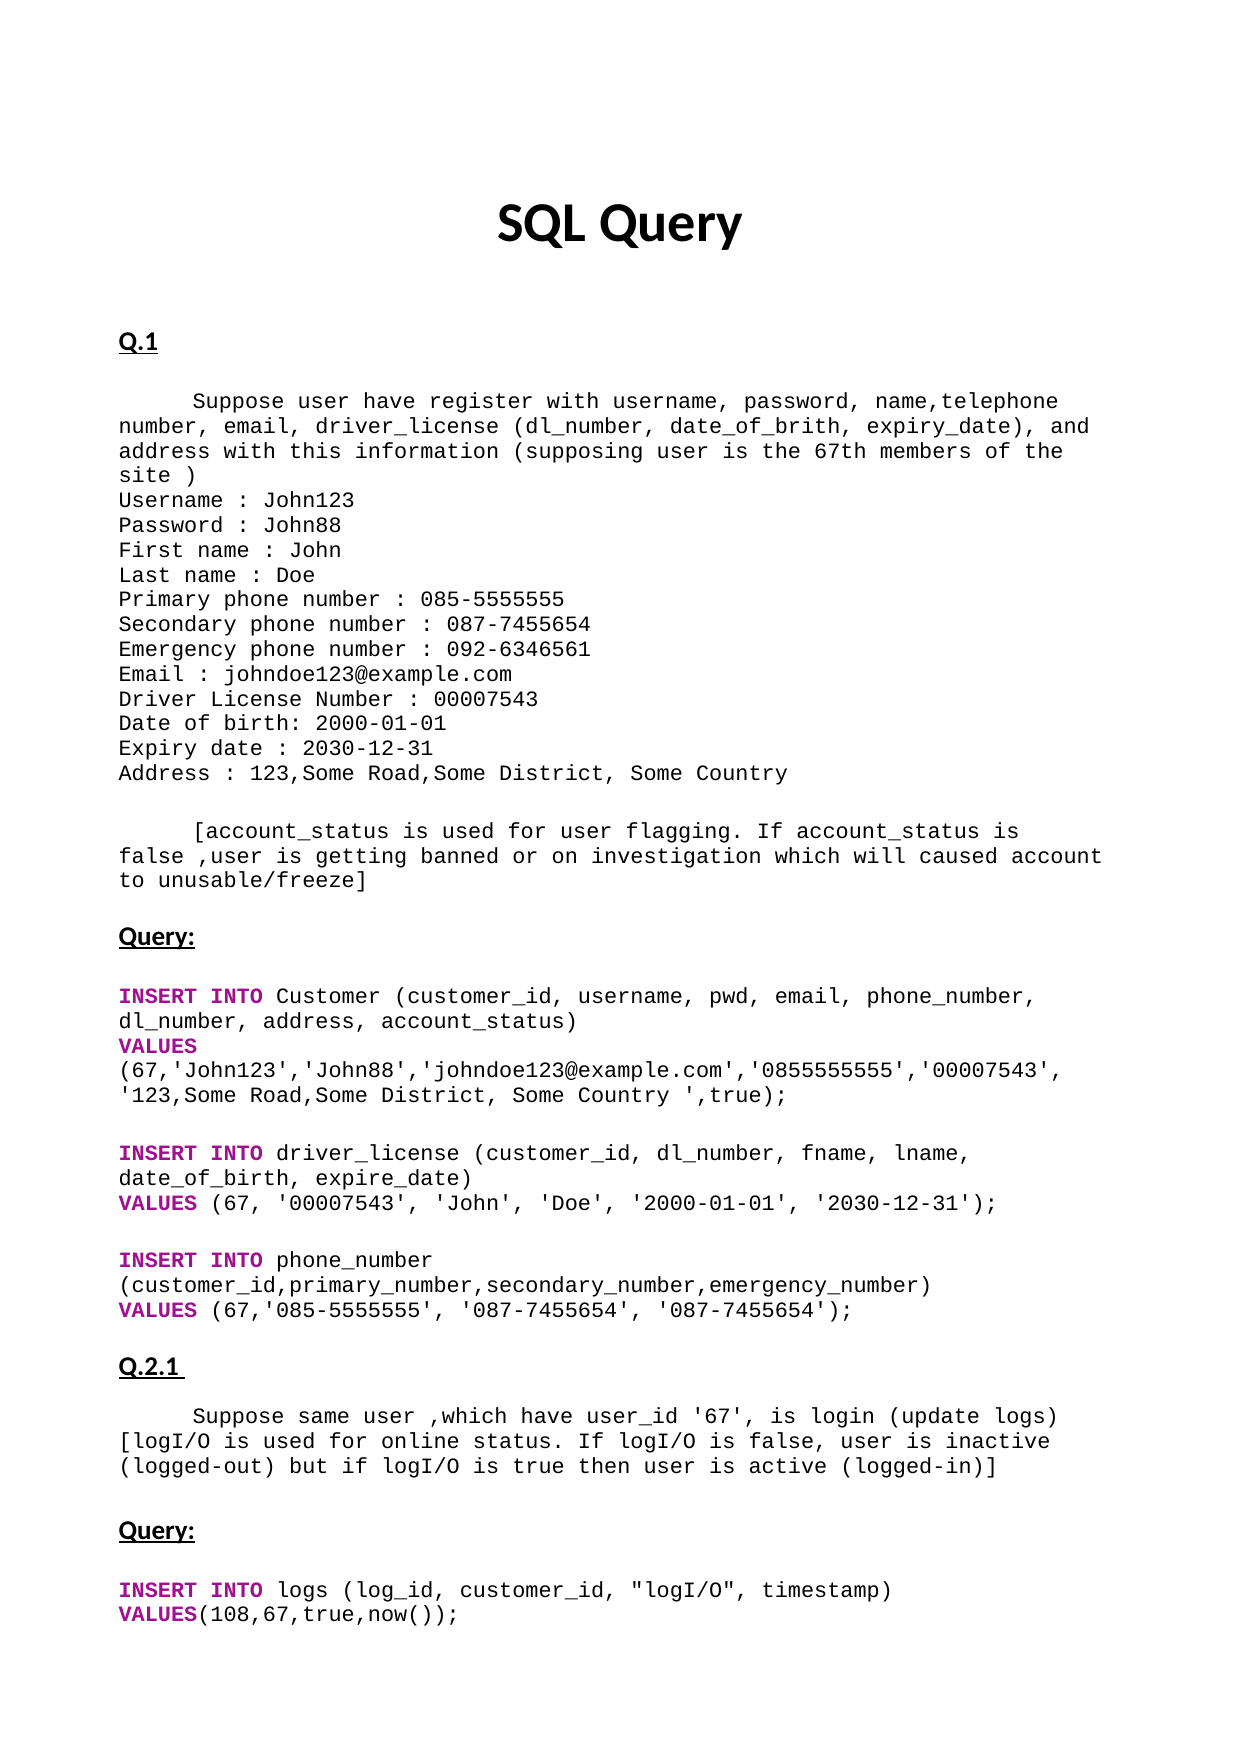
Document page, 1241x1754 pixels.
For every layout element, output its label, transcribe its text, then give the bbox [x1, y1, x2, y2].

text Query: [118, 1513, 1122, 1546]
text Secondary phone number : 087-7455654 [118, 613, 1122, 638]
text Expiry date : 2030-12-31 [118, 737, 1122, 762]
text Email : johndoe123@example.com [118, 663, 1122, 688]
text [account_status is used for user flagging. If account_status is false ,user is getting banned or on investigation which will caused account to unusable/freeze] [118, 820, 1122, 894]
text Suppose same user ,which have user_id '67', is login (update logs) [logI/O is used for online status. If logI/O is false, user is inactive (logged-out) but if logI/O is true then user is active (logged-in)] [118, 1405, 1122, 1480]
text Q.2.1 [118, 1349, 1122, 1382]
text Address : 123,Some Road,Some District, Some Country [118, 762, 1122, 787]
text VALUES (67, '00007543', 'John', 'Doe', '2000-01-01', '2030-12-31'); [118, 1192, 1122, 1217]
text First name : John [118, 539, 1122, 564]
text INSERT INTO Customer (customer_id, username, pwd, email, phone_number, dl_number, address, account_status) [118, 985, 1122, 1035]
text Driver License Number : 00007543 [118, 688, 1122, 713]
text VALUES (67,'085-5555555', '087-7455654', '087-7455654'); [118, 1299, 1122, 1324]
text INSERT INTO logs (log_id, customer_id, "logI/O", timestamp) [118, 1579, 1122, 1604]
text VALUES(108,67,true,now()); [118, 1604, 1122, 1628]
text Suppose user have register with username, password, name,telephone number, email, driver_license (dl_number, date_of_brith, expiry_date), and address with this information (supposing user is the 67th members of the site ) [118, 390, 1122, 489]
text Q.1 [118, 324, 1122, 357]
text Password : John88 [118, 514, 1122, 539]
text Last name : Doe [118, 564, 1122, 589]
text SQL Query [118, 187, 1122, 256]
text INSERT INTO driver_license (customer_id, dl_number, fname, lname, date_of_birth, expire_date) [118, 1142, 1122, 1192]
text '123,Some Road,Some District, Some Country ',true); [118, 1084, 1122, 1109]
text INSERT INTO phone_number (customer_id,primary_number,secondary_number,emergency_number) [118, 1249, 1122, 1299]
text Primary phone number : 085-5555555 [118, 589, 1122, 613]
text Date of birth: 2000-01-01 [118, 713, 1122, 737]
text VALUES (67,'John123','John88','johndoe123@example.com','0855555555','00007543', [118, 1035, 1122, 1084]
text Emergency phone number : 092-6346561 [118, 638, 1122, 663]
text Username : John123 [118, 489, 1122, 514]
text Query: [118, 919, 1122, 952]
